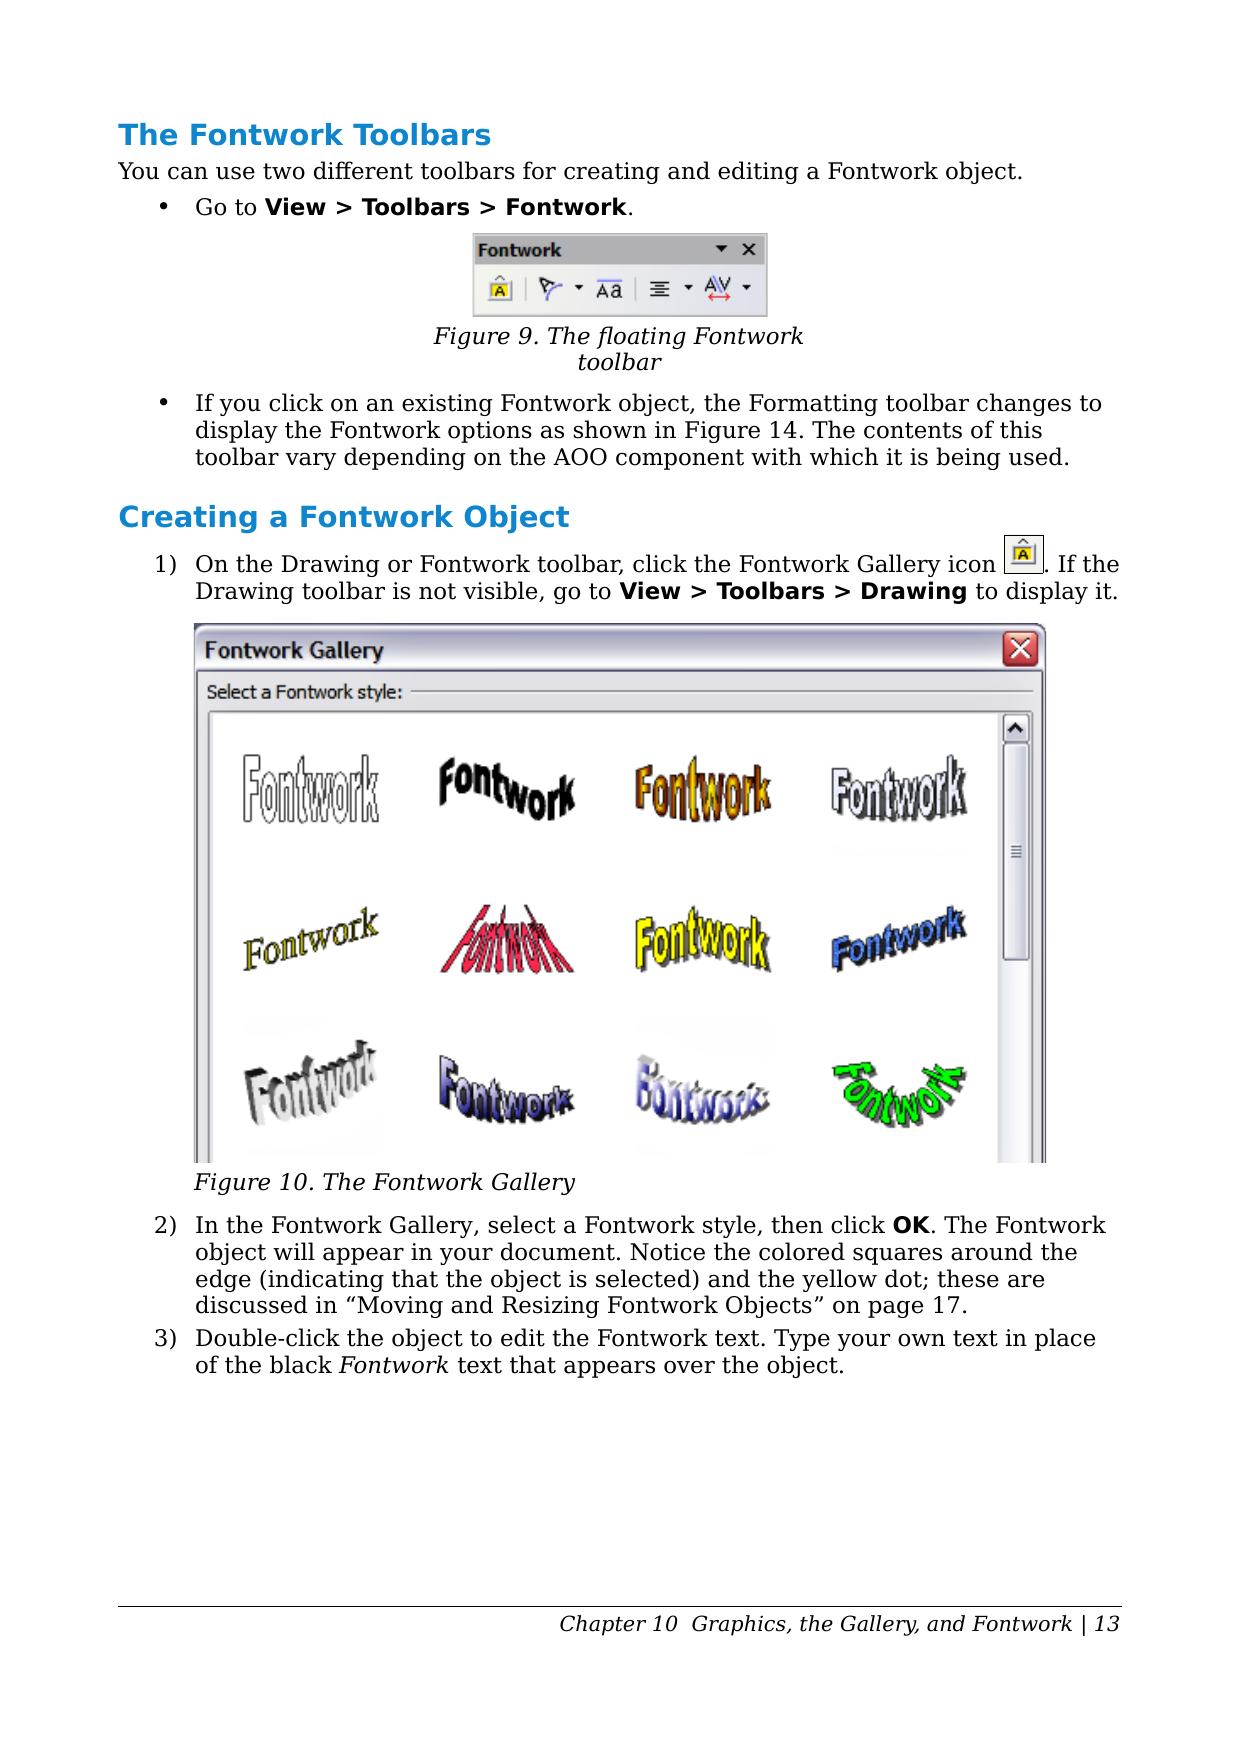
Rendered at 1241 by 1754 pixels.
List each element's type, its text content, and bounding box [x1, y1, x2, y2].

list Double-click the object to edit the Fontwork text. Type your own text in place of the black Fontwork text that appears over the object. [177, 1326, 1122, 1379]
list If you click on an existing Fontwork object, the Formatting toolbar changes to display the Fontwork options as shown in Figure 14. The contents of this toolbar vary depending on the AOO component with which it is being used. [156, 388, 1122, 471]
subtitle Creating a Fontwork Object [118, 501, 1122, 534]
picture [472, 233, 768, 317]
list In the Fontwork Gallery, select a Fontwork style, then click OK. The Fontwork object will appear in your document. Notice the colored squares around the edge (indicating that the object is selected) and the yellow dot; these are discussed in “Moving and Resizing Fontwork Objects” on page 17. [177, 1213, 1122, 1319]
list On the Drawing or Fontwork toolbar, click the Fontwork Gallery icon . If the Drawing toolbar is not visible, go to View > Toolbars > Drawing to display it. [177, 534, 1122, 605]
picture [1005, 536, 1043, 573]
subtitle The Fontwork Toolbars [118, 118, 1122, 152]
list Go to View > Toolbars > Fontwork. [156, 192, 1122, 221]
picture [193, 623, 1047, 1163]
list You can use two different toolbars for creating and editing a Fontwork object. [118, 158, 1122, 185]
text Figure 10. The Fontwork Gallery [194, 1169, 1046, 1196]
text Figure 9. The floating Fontwork toolbar [400, 323, 840, 376]
